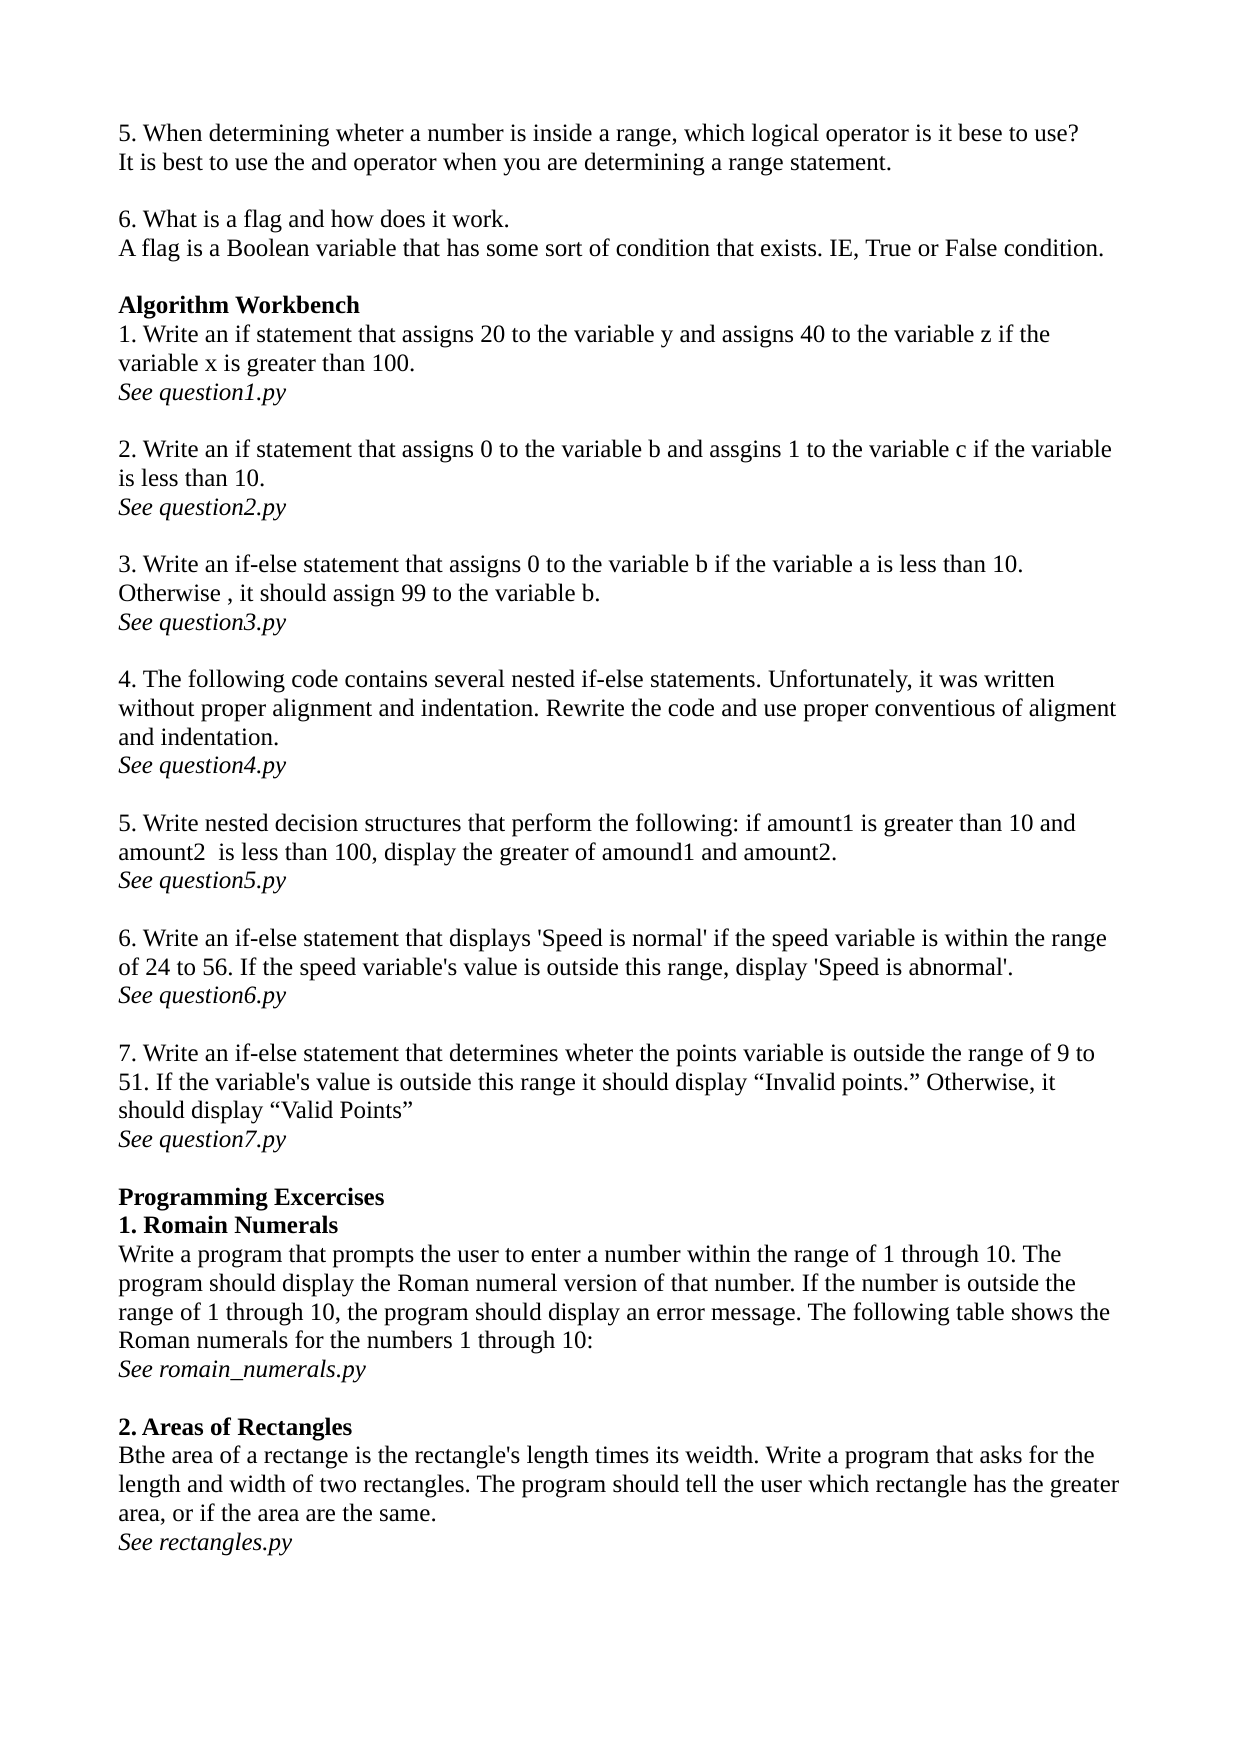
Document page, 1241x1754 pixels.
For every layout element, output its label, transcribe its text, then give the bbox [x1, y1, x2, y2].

text It is best to use the and operator when you are determining a range statement. [118, 147, 1122, 176]
text See question4.py [118, 751, 1122, 779]
text 2. Write an if statement that assigns 0 to the variable b and assgins 1 to the variable c if the variable is less than 10. [118, 434, 1122, 492]
text See question5.py [118, 866, 1122, 894]
text See rectangles.py [118, 1527, 1122, 1556]
text Write a program that prompts the user to enter a number within the range of 1 through 10. The program should display the Roman numeral version of that number. If the number is outside the range of 1 through 10, the program should display an error message. The following table shows the Roman numerals for the numbers 1 through 10: [118, 1239, 1122, 1354]
text See question7.py [118, 1124, 1122, 1153]
text See question1.py [118, 377, 1122, 406]
text 1. Write an if statement that assigns 20 to the variable y and assigns 40 to the variable z if the variable x is greater than 100. [118, 319, 1122, 377]
text Bthe area of a rectange is the rectangle's length times its weidth. Write a program that asks for the length and width of two rectangles. The program should tell the user which rectangle has the greater area, or if the area are the same. [118, 1441, 1122, 1527]
text 5. Write nested decision structures that perform the following: if amount1 is greater than 10 and amount2 is less than 100, display the greater of amound1 and amount2. [118, 808, 1122, 866]
text 3. Write an if-else statement that assigns 0 to the variable b if the variable a is less than 10. Otherwise , it should assign 99 to the variable b. [118, 549, 1122, 607]
text 4. The following code contains several nested if-else statements. Unfortunately, it was written without proper alignment and indentation. Rewrite the code and use proper conventious of aligment and indentation. [118, 664, 1122, 751]
text 6. What is a flag and how does it work. [118, 204, 1122, 233]
text See question3.py [118, 607, 1122, 636]
text 2. Areas of Rectangles [118, 1412, 1122, 1441]
text 5. When determining wheter a number is inside a range, which logical operator is it bese to use? [118, 118, 1122, 147]
text Programming Excercises [118, 1182, 1122, 1211]
text See romain_numerals.py [118, 1354, 1122, 1383]
text See question2.py [118, 492, 1122, 521]
text 1. Romain Numerals [118, 1211, 1122, 1239]
text Algorithm Workbench [118, 291, 1122, 319]
text See question6.py [118, 981, 1122, 1009]
text 7. Write an if-else statement that determines wheter the points variable is outside the range of 9 to 51. If the variable's value is outside this range it should display “Invalid points.” Otherwise, it should display “Valid Points” [118, 1038, 1122, 1124]
text A flag is a Boolean variable that has some sort of condition that exists. IE, True or False condition. [118, 233, 1122, 262]
text 6. Write an if-else statement that displays 'Speed is normal' if the speed variable is within the range of 24 to 56. If the speed variable's value is outside this range, display 'Speed is abnormal'. [118, 923, 1122, 981]
